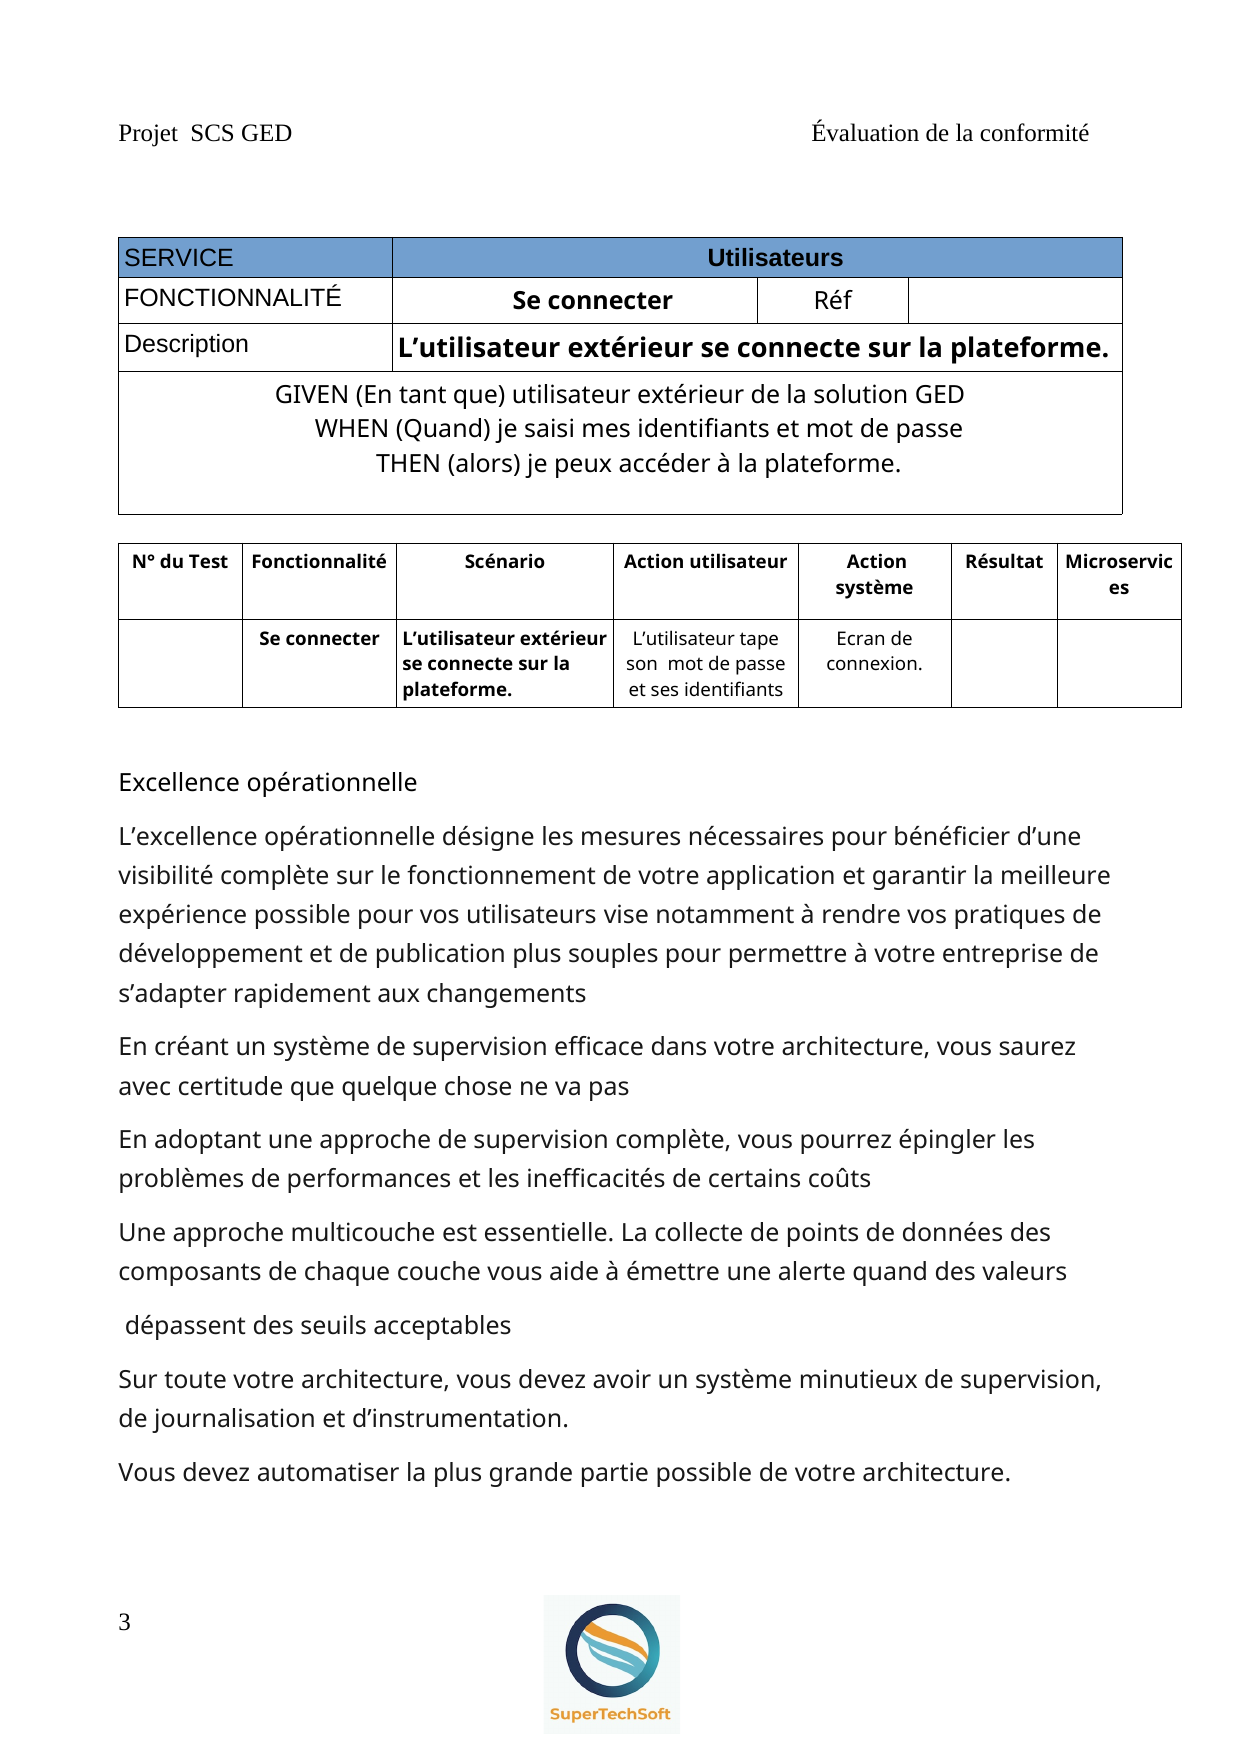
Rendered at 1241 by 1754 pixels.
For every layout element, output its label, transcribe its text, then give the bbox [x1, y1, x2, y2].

table_header Utilisateurs [393, 238, 1122, 277]
table_header Scénario [397, 544, 613, 619]
table_cell Ecran de connexion. [799, 620, 951, 707]
table_cell [952, 620, 1057, 707]
table_cell [119, 620, 242, 707]
table_header Action utilisateur [614, 544, 798, 619]
picture [543, 1595, 681, 1734]
text Vous devez automatiser la plus grande partie possible de votre architecture. [118, 1454, 1122, 1488]
table_header N° du Test [119, 544, 242, 619]
table_cell L’utilisateur extérieur se connecte sur la plateforme. [397, 620, 613, 707]
text En adoptant une approche de supervision complète, vous pourrez épingler les problèmes de performances et les inefficacités de certains coûts [118, 1122, 1122, 1195]
table_cell Réf [758, 278, 908, 323]
table_cell Se connecter [393, 278, 757, 323]
table_header Fonctionnalité [243, 544, 396, 619]
text L’excellence opérationnelle désigne les mesures nécessaires pour bénéficier d’une visibilité complète sur le fonctionnement de votre application et garantir la meilleure expérience possible pour vos utilisateurs vise notamment à rendre vos pratiques de développement et de publication plus souples pour permettre à votre entreprise de s’adapter rapidement aux changements [118, 819, 1122, 1009]
text Excellence opérationnelle [118, 765, 1122, 799]
table_cell FONCTIONNALITÉ [119, 278, 392, 323]
table_cell Se connecter [243, 620, 396, 707]
text dépassent des seuils acceptables [118, 1308, 1122, 1342]
table_cell [909, 278, 1122, 323]
table_header Résultat [952, 544, 1057, 619]
table_cell L’utilisateur extérieur se connecte sur la plateforme. [393, 324, 1122, 371]
table_cell Description [119, 324, 392, 371]
text Sur toute votre architecture, vous devez avoir un système minutieux de supervision, de journalisation et d’instrumentation. [118, 1362, 1122, 1435]
table_cell [1058, 620, 1181, 707]
table_header SERVICE [119, 238, 392, 277]
table_cell GIVEN (En tant que) utilisateur extérieur de la solution GED WHEN (Quand) je saisi mes identifiants et mot de passe THEN (alors) je peux accéder à la plateforme. [119, 372, 1122, 514]
text Une approche multicouche est essentielle. La collecte de points de données des composants de chaque couche vous aide à émettre une alerte quand des valeurs [118, 1215, 1122, 1288]
table_cell L’utilisateur tape son mot de passe et ses identifiants [614, 620, 798, 707]
table_header Action système [799, 544, 951, 619]
text En créant un système de supervision efficace dans votre architecture, vous saurez avec certitude que quelque chose ne va pas [118, 1029, 1122, 1102]
table_header Microservices [1058, 544, 1181, 619]
